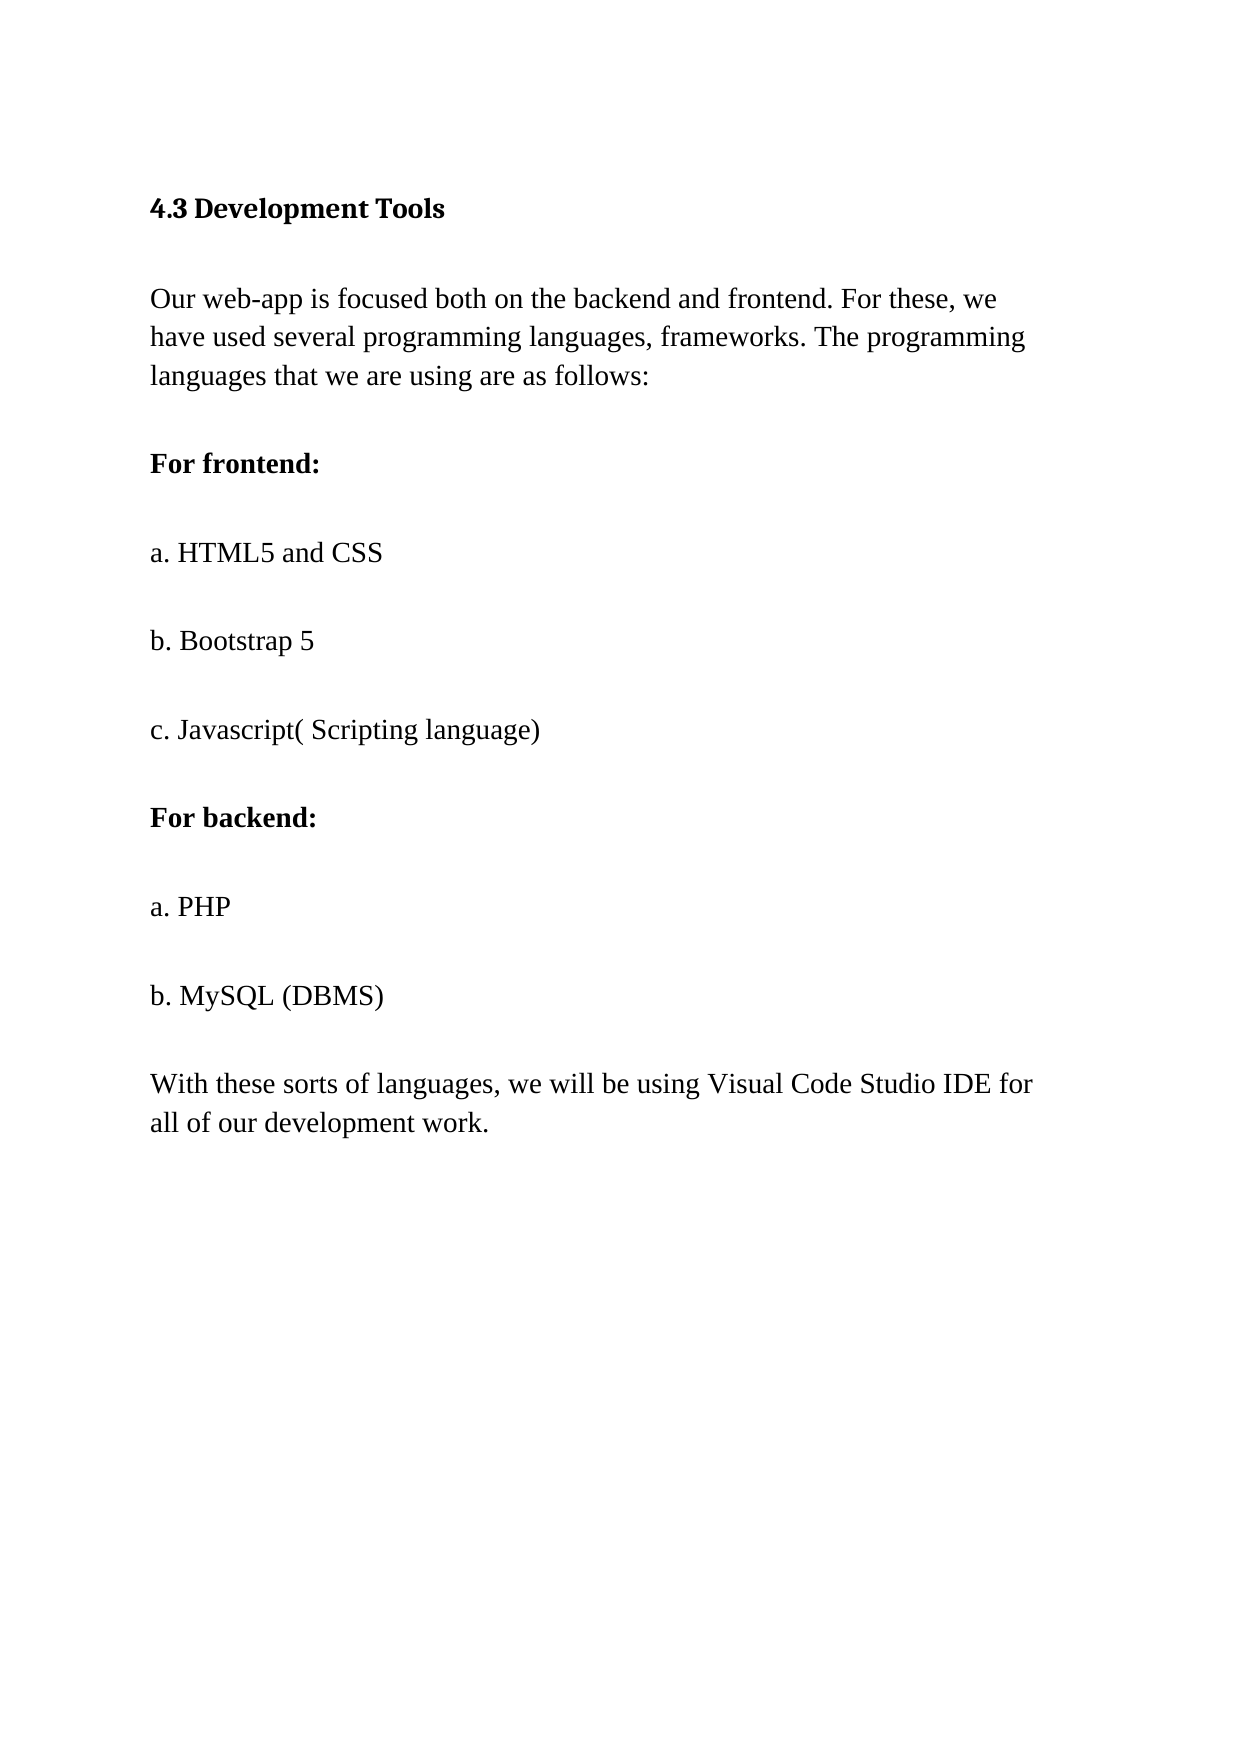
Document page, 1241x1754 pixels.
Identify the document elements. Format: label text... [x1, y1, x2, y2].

subtitle For backend: [150, 801, 1059, 834]
subtitle c. Javascript( Scripting language) [150, 712, 1059, 746]
subtitle a. HTML5 and CSS [150, 535, 1059, 568]
subtitle For frontend: [150, 446, 1059, 480]
subtitle b. Bootstrap 5 [150, 623, 1059, 657]
subtitle With these sorts of languages, we will be using Visual Code Studio IDE for all of our development work. [150, 1066, 1059, 1138]
subtitle a. PHP [150, 889, 1059, 923]
subtitle 4.3 Development Tools [150, 192, 1059, 226]
subtitle Our web-app is focused both on the backend and frontend. For these, we have used several programming languages, frameworks. The programming languages that we are using are as follows: [150, 281, 1059, 391]
subtitle b. MySQL (DBMS) [150, 978, 1059, 1011]
